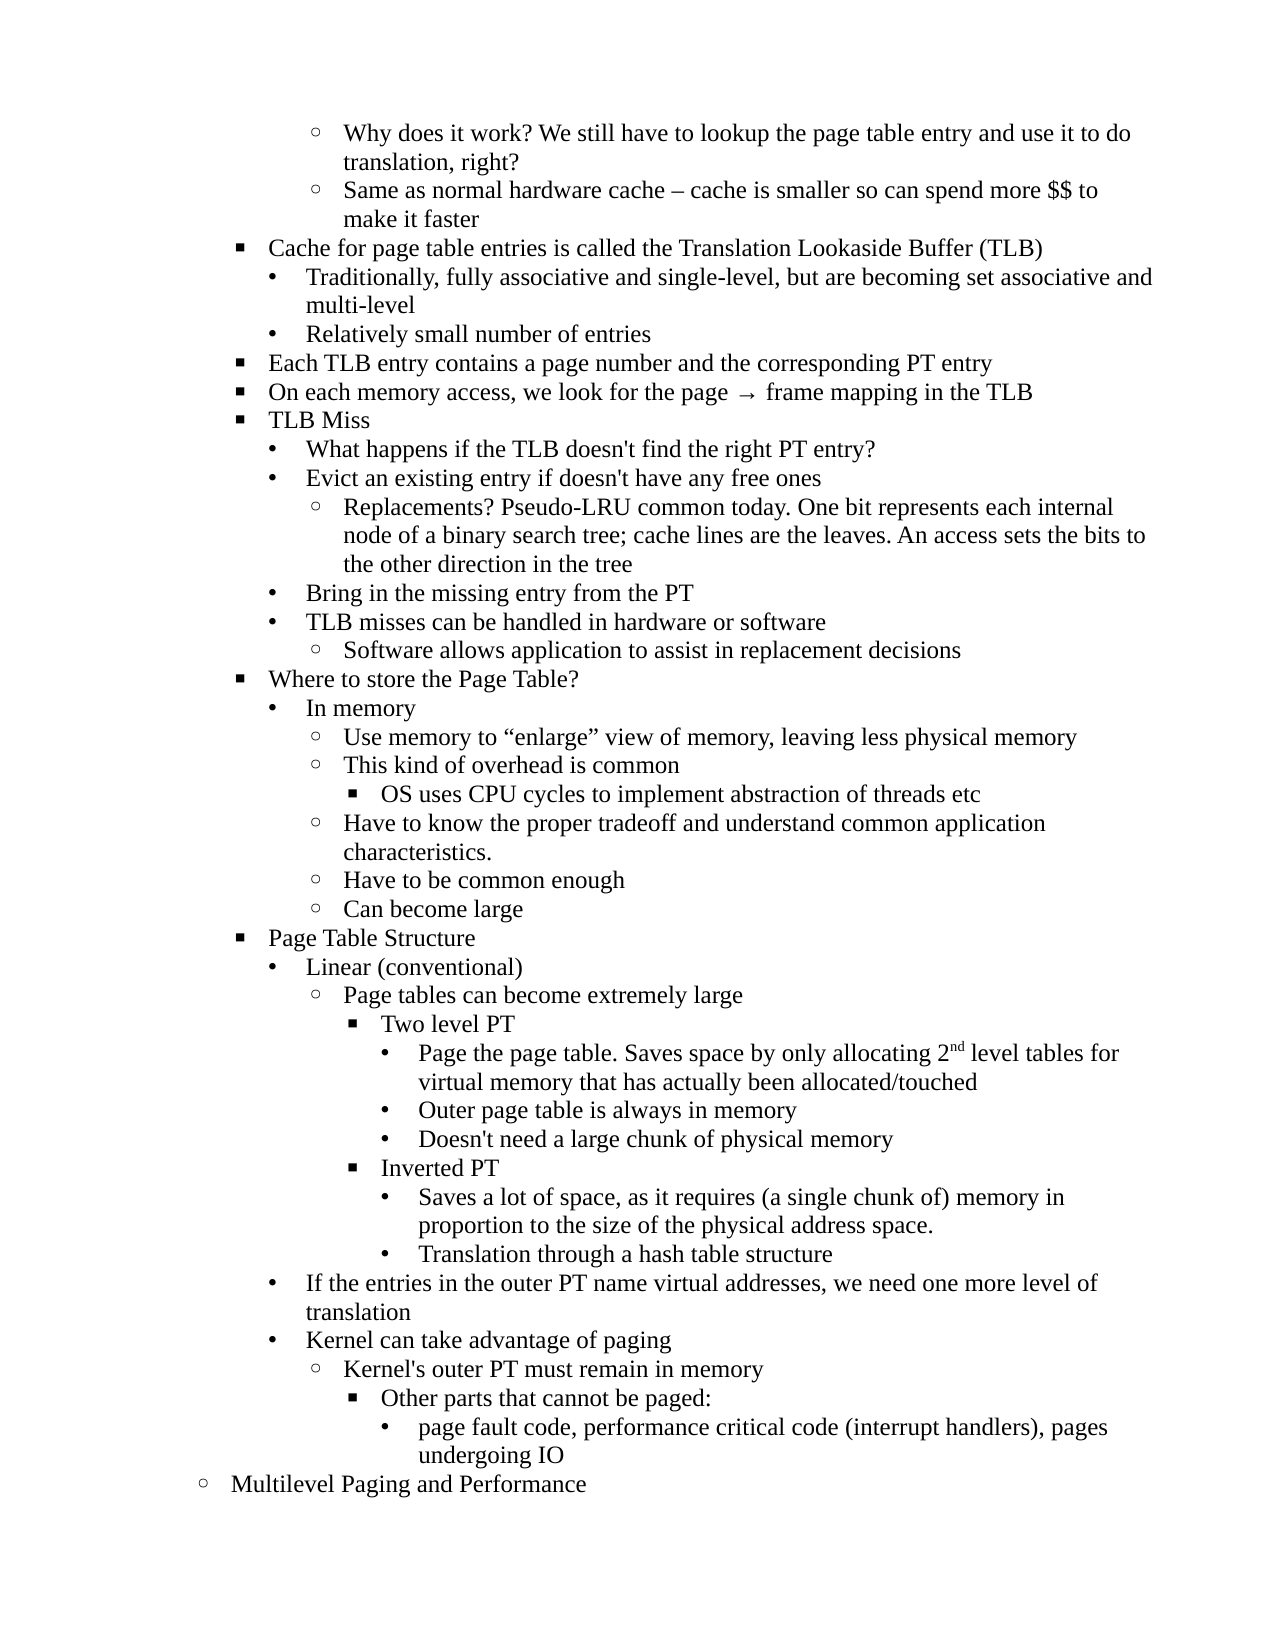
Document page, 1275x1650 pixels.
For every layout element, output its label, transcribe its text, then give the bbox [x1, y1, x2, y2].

list Saves a lot of space, as it requires (a single chunk of) memory in proportion to the size of the physical address space. [381, 1182, 1157, 1239]
list Kernel's outer PT must remain in memory [306, 1354, 1157, 1383]
list If the entries in the outer PT name virtual addresses, we need one more level of translation [268, 1268, 1157, 1326]
list Other parts that cannot be paged: [343, 1383, 1157, 1412]
list Cache for page table entries is called the Translation Lookaside Buffer (TLB) [231, 233, 1157, 262]
list On each memory access, we look for the page → frame mapping in the TLB [231, 377, 1157, 406]
list OS uses CPU cycles to implement abstraction of threads etc [343, 779, 1157, 808]
list Outer page table is always in memory [381, 1096, 1157, 1124]
list Software allows application to assist in replacement decisions [306, 636, 1157, 664]
list Have to know the proper tradeoff and understand common application characteristics. [306, 808, 1157, 866]
list Multilevel Paging and Performance [193, 1469, 1157, 1498]
list Why does it work? We still have to lookup the page table entry and use it to do translation, right? [306, 118, 1157, 176]
list Page the page table. Saves space by only allocating 2nd level tables for virtual memory that has actually been allocated/touched [381, 1038, 1157, 1096]
list Doesn't need a large chunk of physical memory [381, 1124, 1157, 1153]
list Linear (conventional) [268, 952, 1157, 981]
list Inverted PT [343, 1153, 1157, 1182]
list Bring in the missing entry from the PT [268, 578, 1157, 607]
list Translation through a hash table structure [381, 1239, 1157, 1268]
list Page Table Structure [231, 923, 1157, 952]
list Kernel can take advantage of paging [268, 1326, 1157, 1354]
list This kind of overhead is common [306, 751, 1157, 779]
list Relatively small number of entries [268, 319, 1157, 348]
list Evict an existing entry if doesn't have any free ones [268, 463, 1157, 492]
list Can become large [306, 894, 1157, 923]
list page fault code, performance critical code (interrupt handlers), pages undergoing IO [381, 1412, 1157, 1469]
list Use memory to “enlarge” view of memory, leaving less physical memory [306, 722, 1157, 751]
list TLB misses can be handled in hardware or software [268, 607, 1157, 636]
list In memory [268, 693, 1157, 722]
list Have to be common enough [306, 866, 1157, 894]
list Two level PT [343, 1009, 1157, 1038]
list TLB Miss [231, 406, 1157, 434]
list Traditionally, fully associative and single-level, but are becoming set associative and multi-level [268, 262, 1157, 319]
list Replacements? Pseudo-LRU common today. One bit represents each internal node of a binary search tree; cache lines are the leaves. An access sets the bits to the other direction in the tree [306, 492, 1157, 578]
list Each TLB entry contains a page number and the corresponding PT entry [231, 348, 1157, 377]
list Page tables can become extremely large [306, 981, 1157, 1009]
list Where to store the Page Table? [231, 664, 1157, 693]
list What happens if the TLB doesn't find the right PT entry? [268, 434, 1157, 463]
list Same as normal hardware cache – cache is smaller so can spend more $$ to make it faster [306, 176, 1157, 233]
